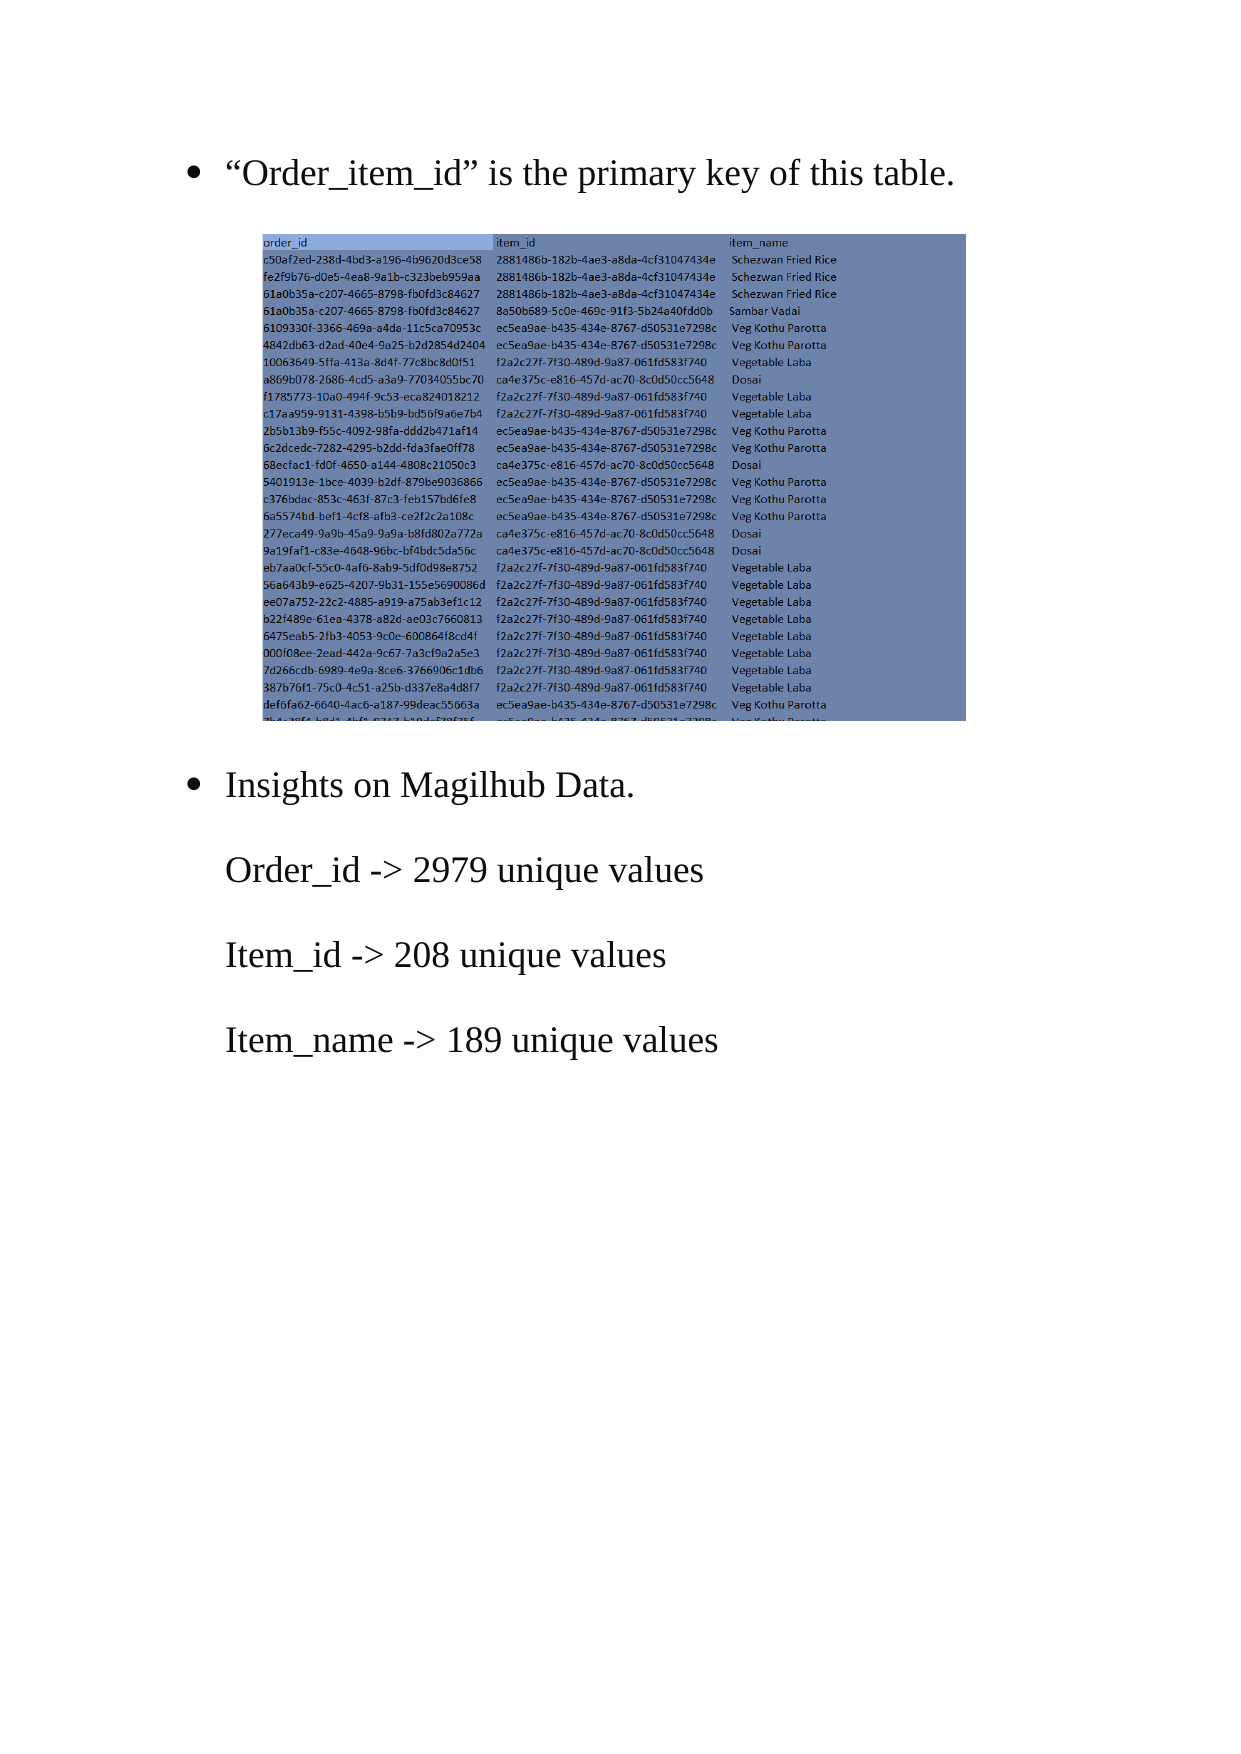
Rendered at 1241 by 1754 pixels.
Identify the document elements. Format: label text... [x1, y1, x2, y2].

text Order_id -> 2979 unique values [225, 847, 1090, 891]
text Item_id -> 208 unique values [225, 932, 1090, 975]
list “Order_item_id” is the primary key of this table. [187, 150, 1090, 193]
list Insights on Magilhub Data. [187, 763, 1090, 806]
text Item_name -> 189 unique values [225, 1017, 1090, 1060]
